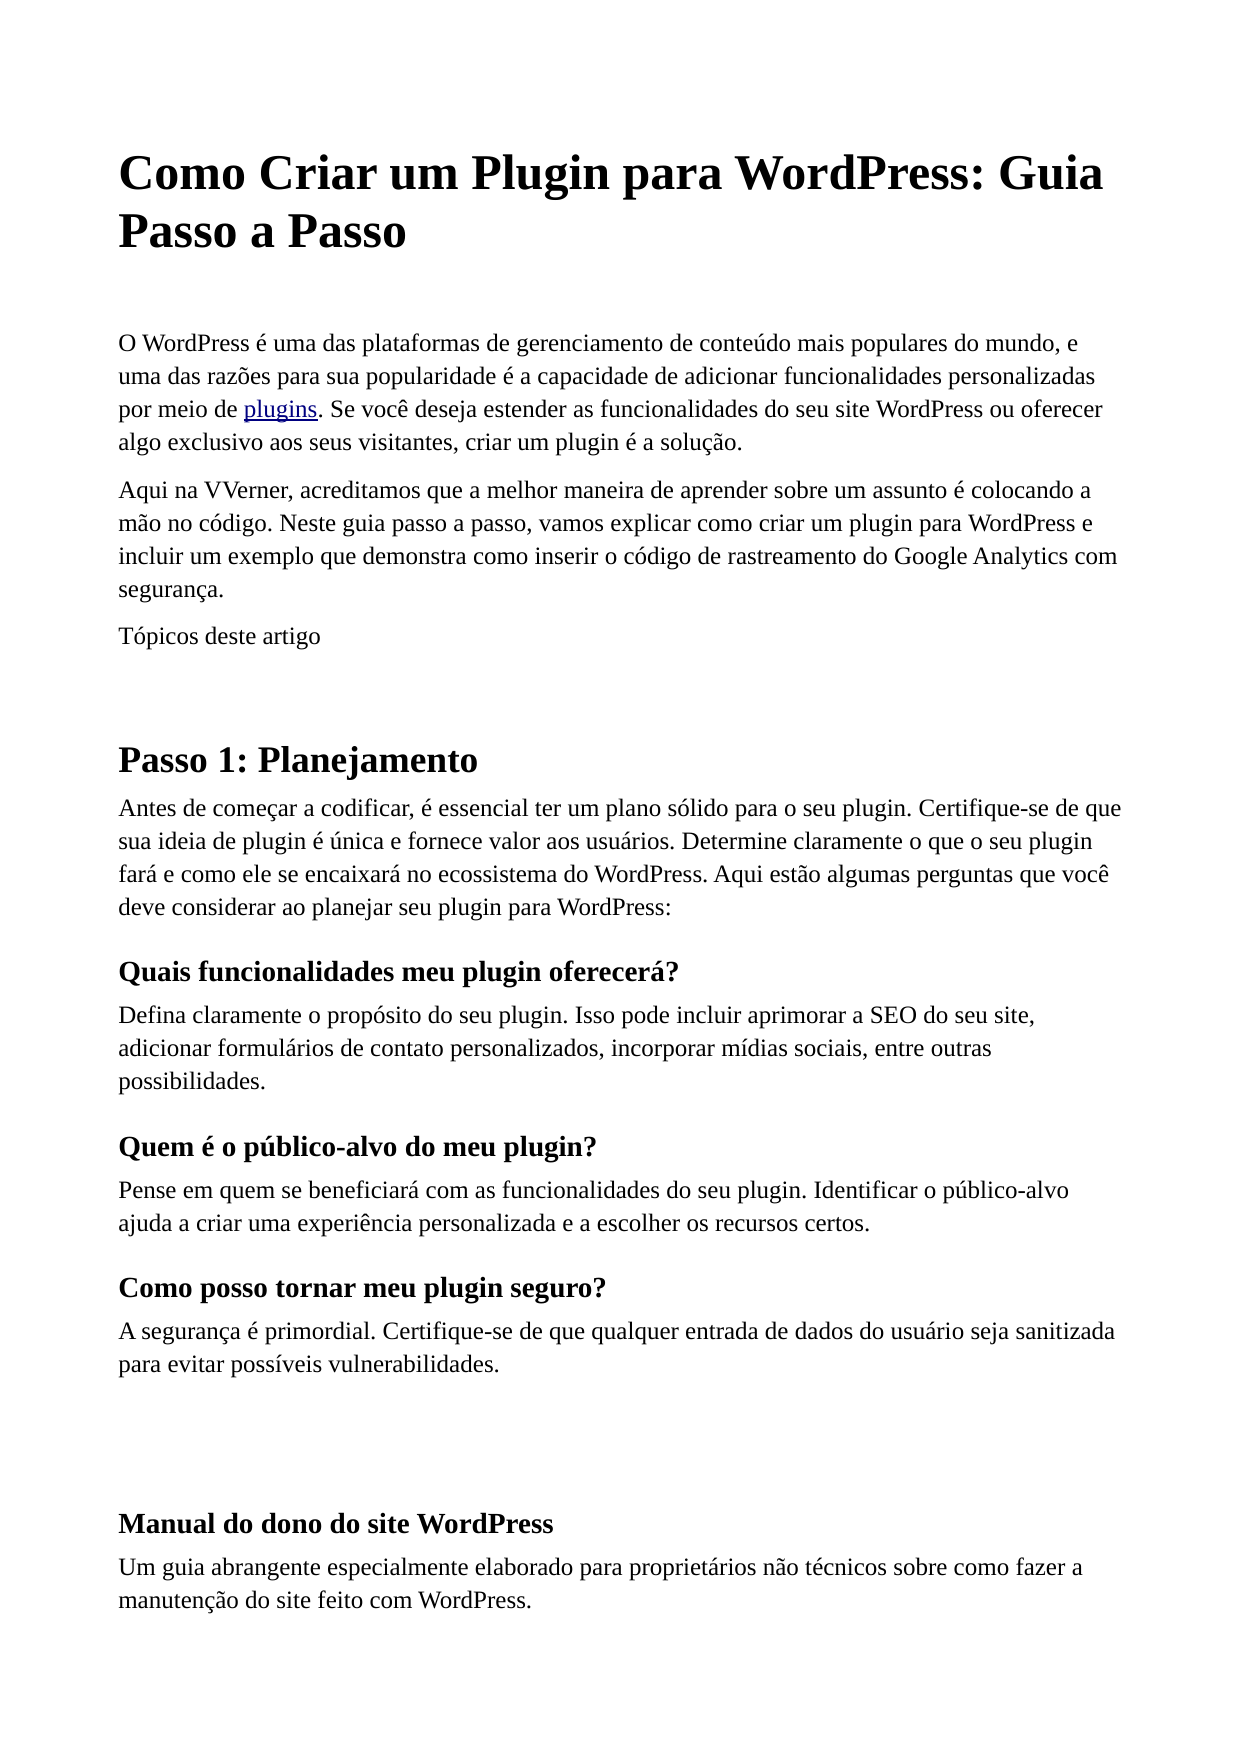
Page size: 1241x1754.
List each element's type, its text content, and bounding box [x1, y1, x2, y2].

text Pense em quem se beneficiará com as funcionalidades do seu plugin. Identificar o público-alvo ajuda a criar uma experiência personalizada e a escolher os recursos certos. [118, 1175, 1122, 1236]
text Defina claramente o propósito do seu plugin. Isso pode incluir aprimorar a SEO do seu site, adicionar formulários de contato personalizados, incorporar mídias sociais, entre outras possibilidades. [118, 1000, 1122, 1095]
subtitle Manual do dono do site WordPress [118, 1506, 1122, 1540]
text Antes de começar a codificar, é essencial ter um plano sólido para o seu plugin. Certifique-se de que sua ideia de plugin é única e fornece valor aos usuários. Determine claramente o que o seu plugin fará e como ele se encaixará no ecossistema do WordPress. Aqui estão algumas perguntas que você deve considerar ao planejar seu plugin para WordPress: [118, 793, 1122, 921]
text O WordPress é uma das plataformas de gerenciamento de conteúdo mais populares do mundo, e uma das razões para sua popularidade é a capacidade de adicionar funcionalidades personalizadas por meio de plugins. Se você deseja estender as funcionalidades do seu site WordPress ou oferecer algo exclusivo aos seus visitantes, criar um plugin é a solução. [118, 328, 1122, 456]
subtitle Quais funcionalidades meu plugin oferecerá? [118, 954, 1122, 988]
subtitle Quem é o público-alvo do meu plugin? [118, 1129, 1122, 1162]
subtitle Passo 1: Planejamento [118, 737, 1122, 781]
subtitle Como posso tornar meu plugin seguro? [118, 1270, 1122, 1303]
text A segurança é primordial. Certifique-se de que qualquer entrada de dados do usuário seja sanitizada para evitar possíveis vulnerabilidades. [118, 1316, 1122, 1378]
text Aqui na VVerner, acreditamos que a melhor maneira de aprender sobre um assunto é colocando a mão no código. Neste guia passo a passo, vamos explicar como criar um plugin para WordPress e incluir um exemplo que demonstra como inserir o código de rastreamento do Google Analytics com segurança. [118, 475, 1122, 603]
text Um guia abrangente especialmente elaborado para proprietários não técnicos sobre como fazer a manutenção do site feito com WordPress. [118, 1552, 1122, 1614]
subtitle Como Criar um Plugin para WordPress: Guia Passo a Passo [118, 143, 1122, 258]
text Tópicos deste artigo [118, 621, 1122, 650]
